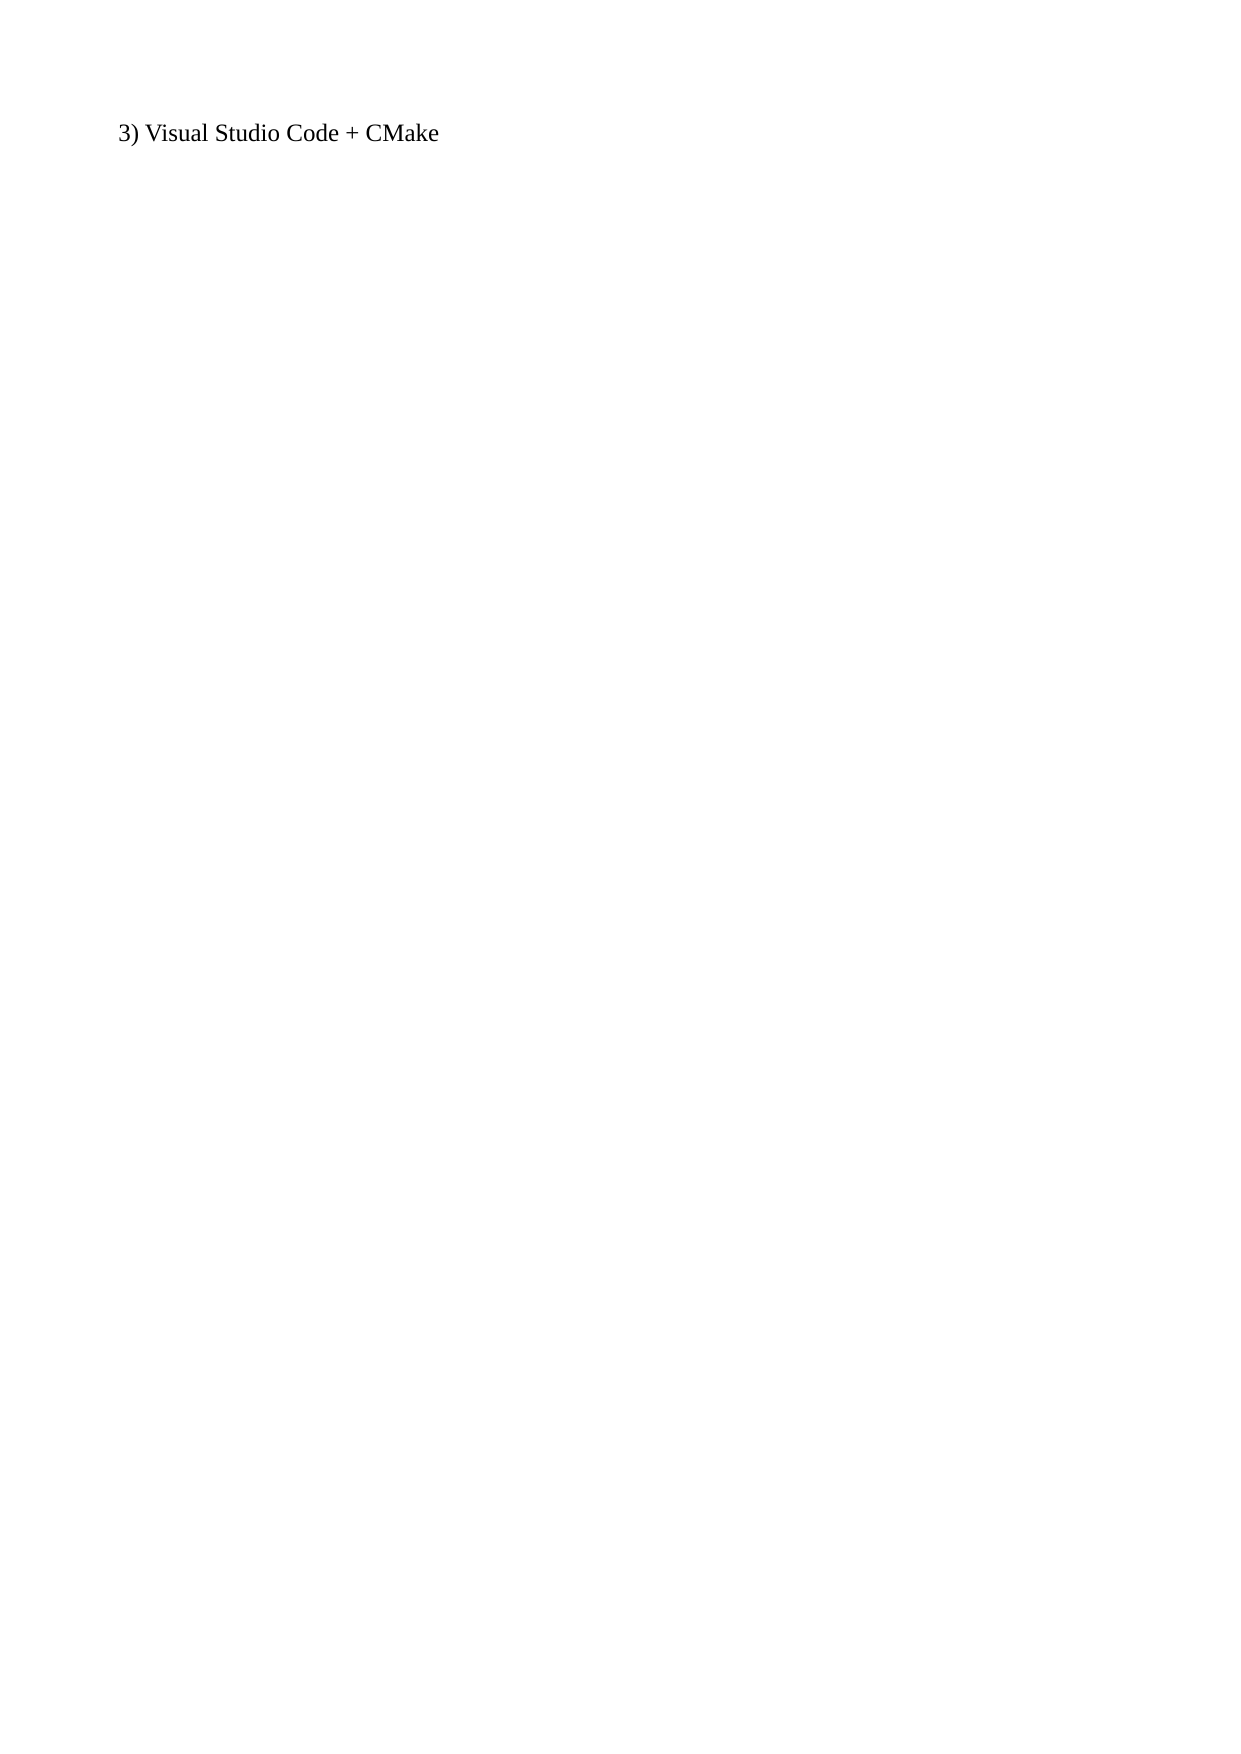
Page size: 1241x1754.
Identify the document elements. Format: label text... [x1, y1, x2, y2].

text 3) Visual Studio Code + CMake [118, 118, 1122, 147]
